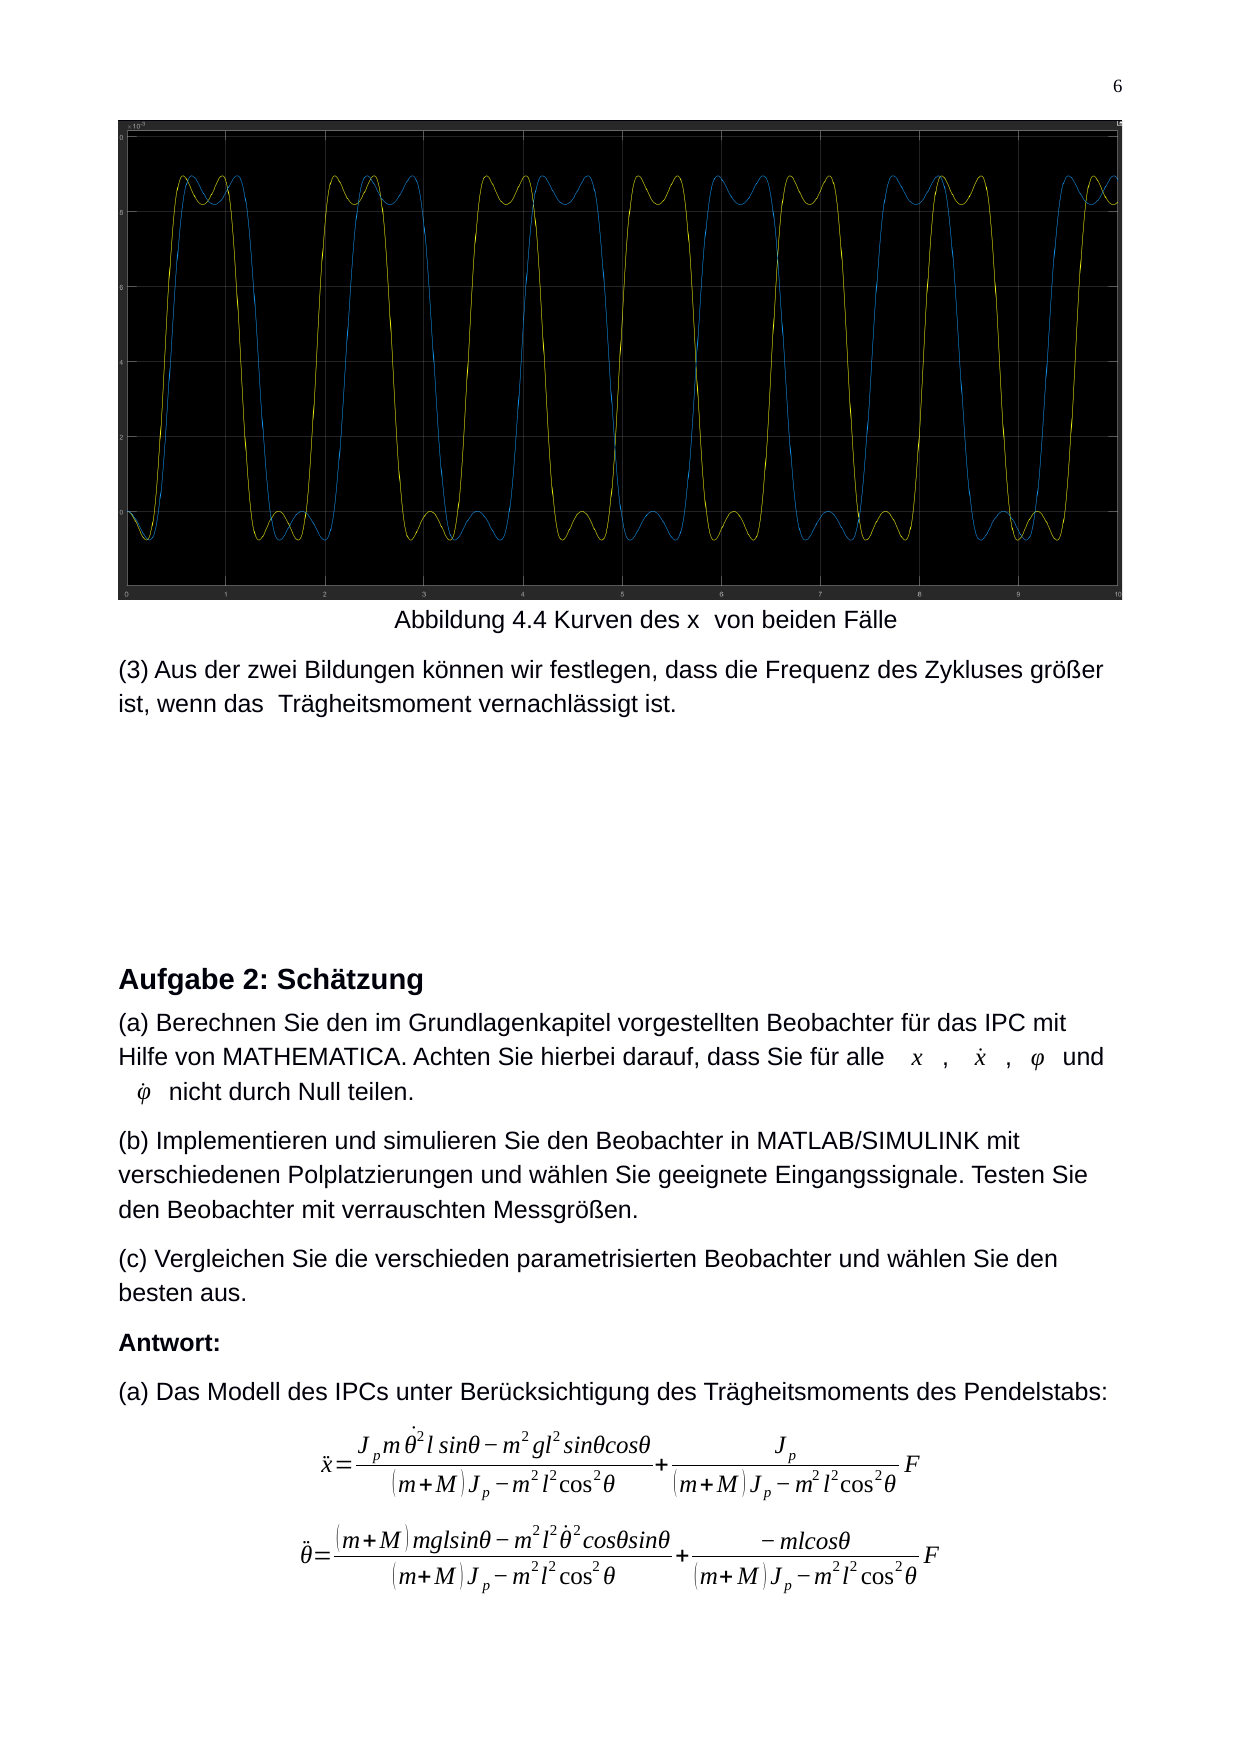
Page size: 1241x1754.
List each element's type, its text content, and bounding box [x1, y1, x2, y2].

text (3) Aus der zwei Bildungen können wir festlegen, dass die Frequenz des Zykluses größer ist, wenn das Trägheitsmoment vernachlässigt ist. [118, 654, 1122, 718]
text Antwort: [118, 1327, 1122, 1356]
picture [118, 121, 1123, 600]
text (b) Implementieren und simulieren Sie den Beobachter in MATLAB/SIMULINK mit verschiedenen Polplatzierungen und wählen Sie geeignete Eingangssignale. Testen Sie den Beobachter mit verrauschten Messgrößen. [118, 1126, 1122, 1224]
text Abbildung 4.4 Kurven des x von beiden Fälle [118, 600, 1122, 634]
text (c) Vergleichen Sie die verschieden parametrisierten Beobachter und wählen Sie den besten aus. [118, 1244, 1122, 1307]
text (a) Berechnen Sie den im Grundlagenkapitel vorgestellten Beobachter für das IPC mit Hilfe von MATHEMATICA. Achten Sie hierbei darauf, dass Sie für alle , ,undnicht durch Null teilen. [118, 1008, 1122, 1106]
title Aufgabe 2: Schätzung [118, 962, 1122, 995]
text (a) Das Modell des IPCs unter Berücksichtigung des Trägheitsmoments des Pendelstabs: [118, 1377, 1122, 1405]
